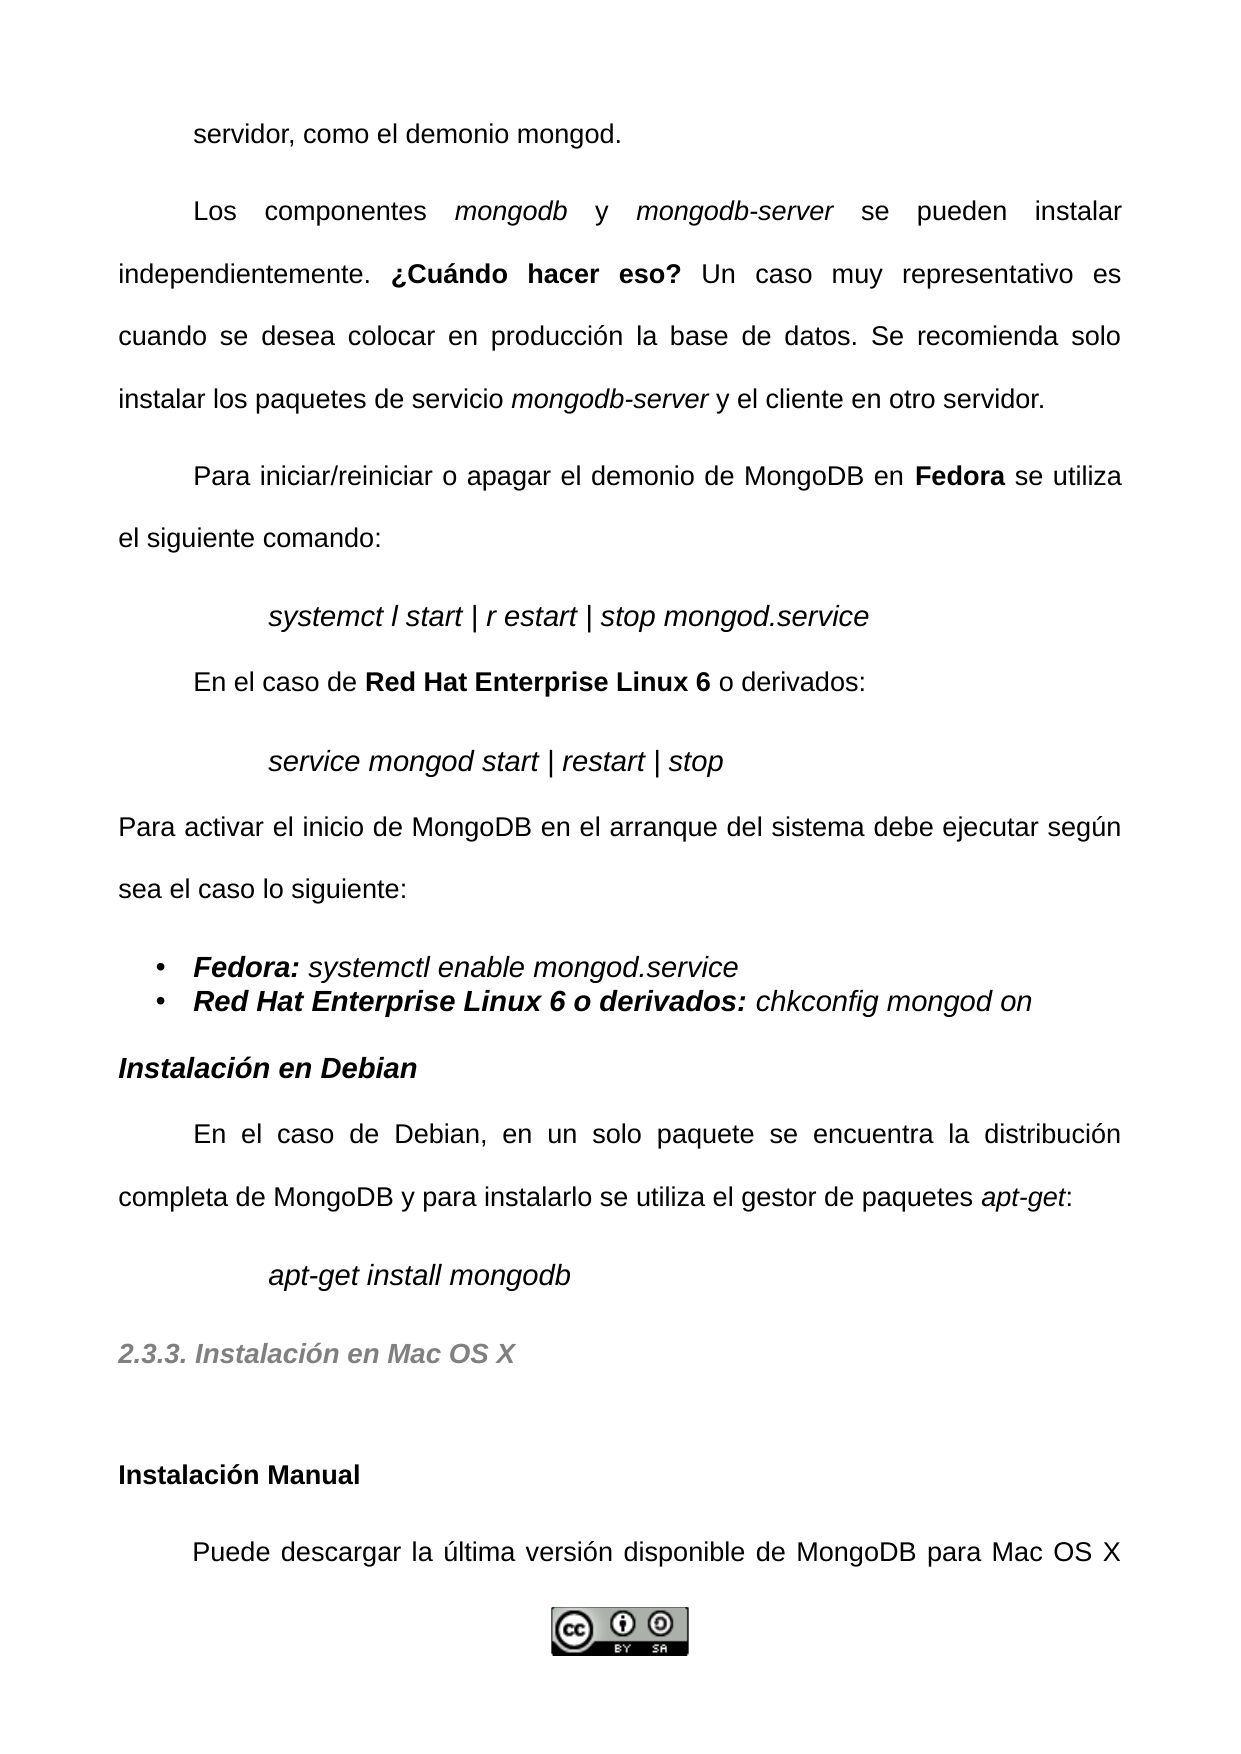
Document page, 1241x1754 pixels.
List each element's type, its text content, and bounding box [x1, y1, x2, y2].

text Instalación en Debian [118, 1051, 1122, 1085]
text En el caso de Red Hat Enterprise Linux 6 o derivados: [118, 666, 1122, 698]
list Fedora: systemctl enable mongod.service [156, 950, 1122, 984]
text Instalación Manual [118, 1459, 1122, 1490]
text Para activar el inicio de MongoDB en el arranque del sistema debe ejecutar según sea el caso lo siguiente: [118, 811, 1122, 904]
picture [551, 1607, 689, 1656]
text Para iniciar/reiniciar o apagar el demonio de MongoDB en Fedora se utiliza el siguiente comando: [118, 460, 1122, 553]
list servidor, como el demonio mongod. [156, 118, 1122, 149]
text Puede descargar la última versión disponible de MongoDB para Mac OS X [118, 1536, 1122, 1567]
text systemct l start | r estart | stop mongod.service [268, 599, 1122, 633]
text apt-get install mongodb [268, 1258, 1122, 1291]
list Red Hat Enterprise Linux 6 o derivados: chkconfig mongod on [156, 984, 1122, 1018]
text Los componentes mongodb y mongodb-server se pueden instalar independientemente. ¿Cuándo hacer eso? Un caso muy representativo es cuando se desea colocar en producción la base de datos. Se recomienda solo instalar los paquetes de servicio mongodb-server y el cliente en otro servidor. [118, 195, 1122, 414]
text service mongod start | restart | stop [268, 743, 1122, 777]
subtitle 2.3.3. Instalación en Mac OS X [118, 1337, 1122, 1369]
text En el caso de Debian, en un solo paquete se encuentra la distribución completa de MongoDB y para instalarlo se utiliza el gestor de paquetes apt-get: [118, 1118, 1122, 1212]
